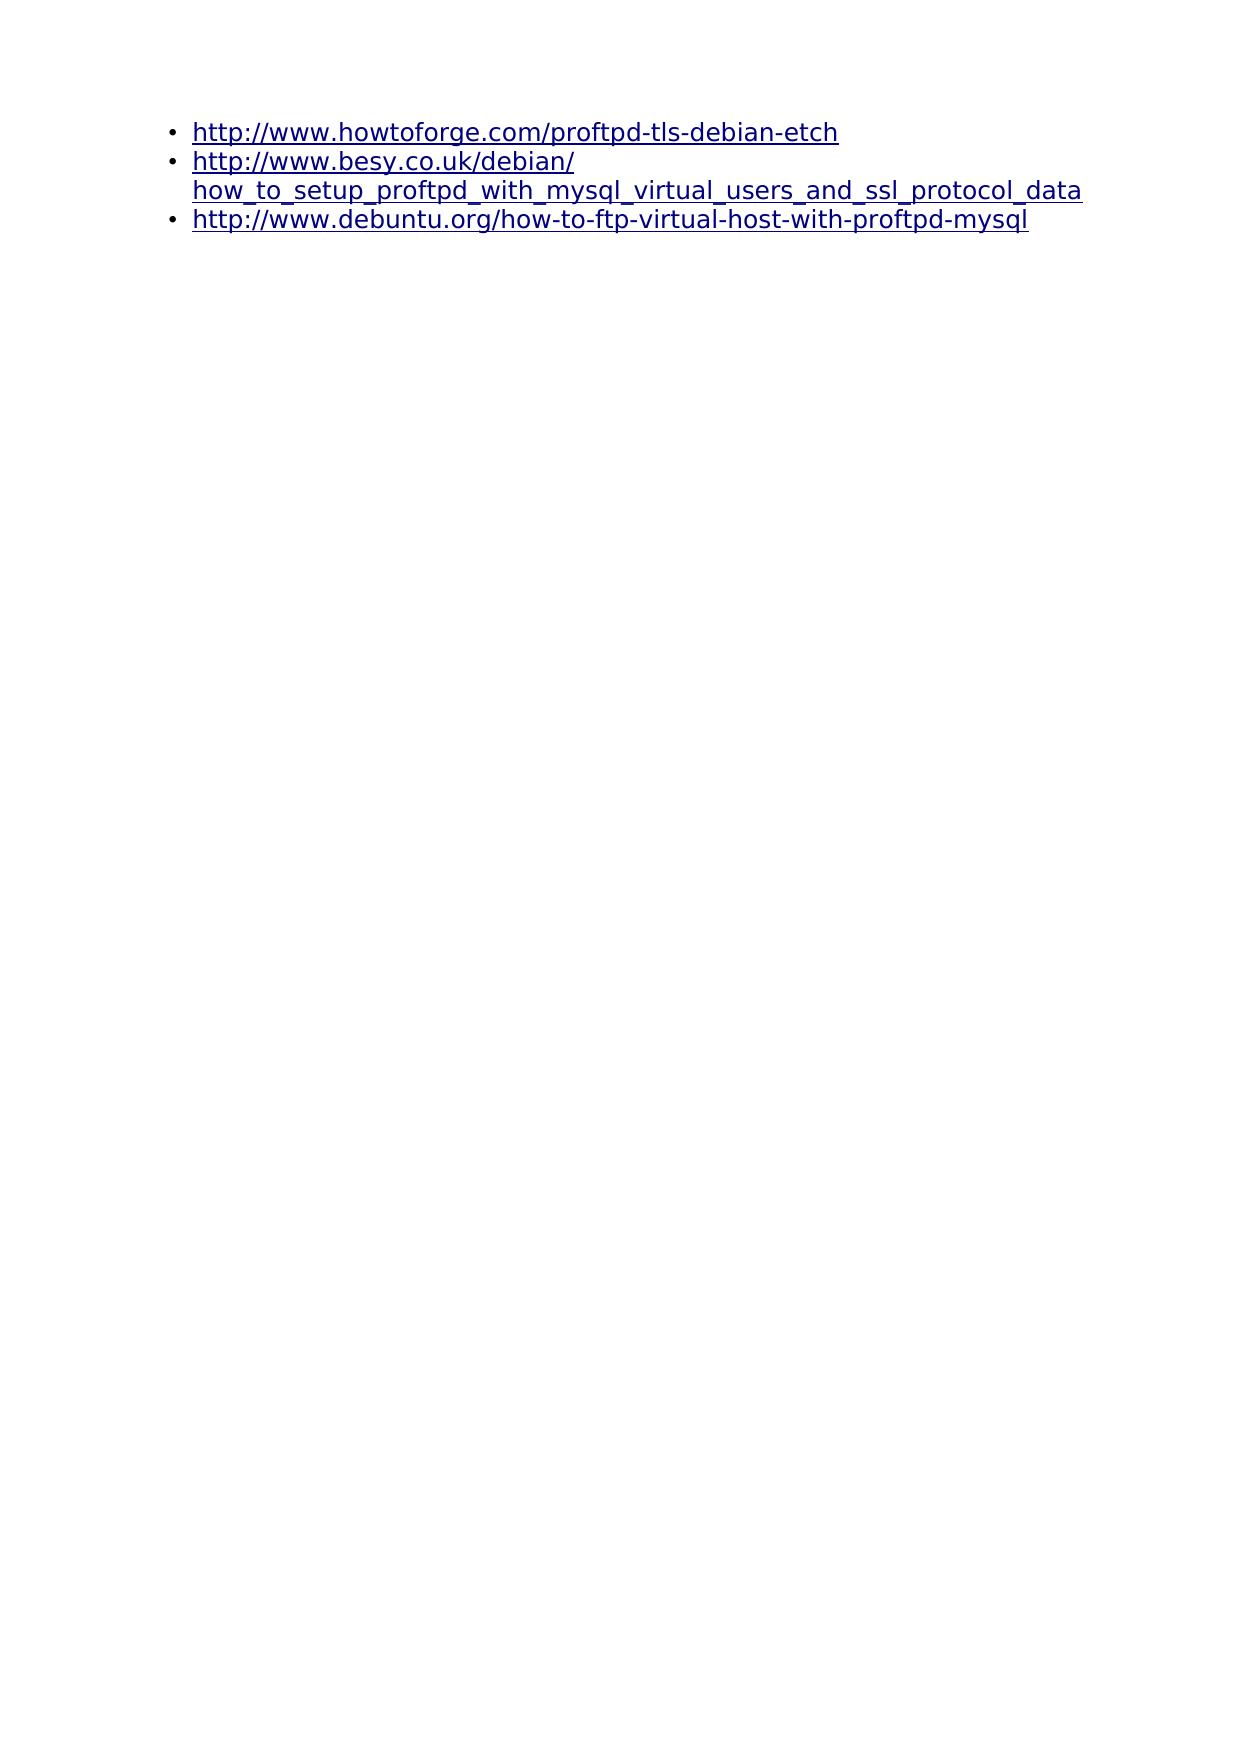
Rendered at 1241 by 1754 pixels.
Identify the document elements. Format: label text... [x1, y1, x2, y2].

list http://www.besy.co.uk/debian/how_to_setup_proftpd_with_mysql_virtual_users_and_ssl_protocol_data [177, 147, 1122, 206]
list http://www.debuntu.org/how-to-ftp-virtual-host-with-proftpd-mysql [177, 206, 1122, 235]
list http://www.howtoforge.com/proftpd-tls-debian-etch [177, 118, 1122, 147]
